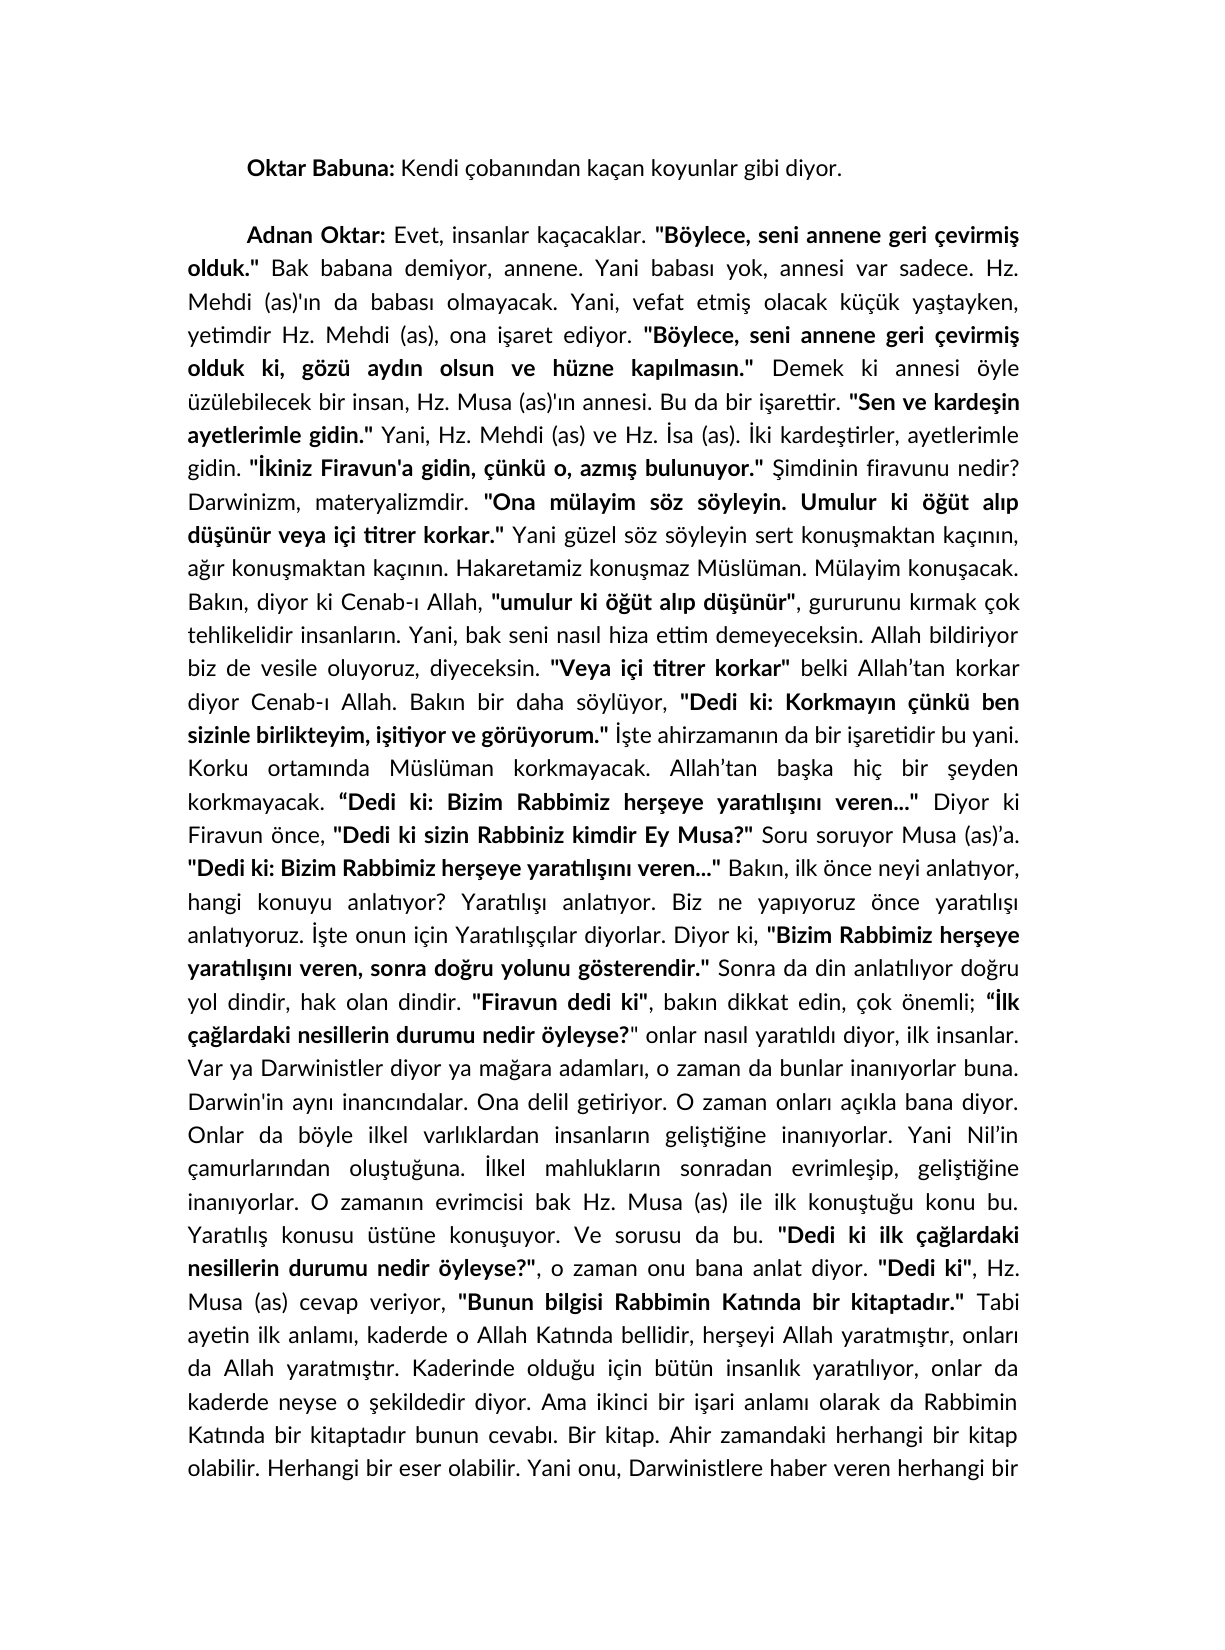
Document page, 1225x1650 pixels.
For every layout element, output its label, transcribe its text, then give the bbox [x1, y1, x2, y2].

text Oktar Babuna: Kendi çobanından kaçan koyunlar gibi diyor. [187, 150, 1020, 183]
text Adnan Oktar: Evet, insanlar kaçacaklar. "Böylece, seni annene geri çevirmiş olduk." Bak babana demiyor, annene. Yani babası yok, annesi var sadece. Hz. Mehdi (as)'ın da babası olmayacak. Yani, vefat etmiş olacak küçük yaştayken, yetimdir Hz. Mehdi (as), ona işaret ediyor. "Böylece, seni annene geri çevirmiş olduk ki, gözü aydın olsun ve hüzne kapılmasın." Demek ki annesi öyle üzülebilecek bir insan, Hz. Musa (as)'ın annesi. Bu da bir işarettir. "Sen ve kardeşin ayetlerimle gidin." Yani, Hz. Mehdi (as) ve Hz. İsa (as). İki kardeştirler, ayetlerimle gidin. "İkiniz Firavun'a gidin, çünkü o, azmış bulunuyor." Şimdinin firavunu nedir? Darwinizm, materyalizmdir. "Ona mülayim söz söyleyin. Umulur ki öğüt alıp düşünür veya içi titrer korkar." Yani güzel söz söyleyin sert konuşmaktan kaçının, ağır konuşmaktan kaçının. Hakaretamiz konuşmaz Müslüman. Mülayim konuşacak. Bakın, diyor ki Cenab-ı Allah, "umulur ki öğüt alıp düşünür", gururunu kırmak çok tehlikelidir insanların. Yani, bak seni nasıl hiza ettim demeyeceksin. Allah bildiriyor biz de vesile oluyoruz, diyeceksin. "Veya içi titrer korkar" belki Allah’tan korkar diyor Cenab-ı Allah. Bakın bir daha söylüyor, "Dedi ki: Korkmayın çünkü ben sizinle birlikteyim, işitiyor ve görüyorum." İşte ahirzamanın da bir işaretidir bu yani. Korku ortamında Müslüman korkmayacak. Allah’tan başka hiç bir şeyden korkmayacak. “Dedi ki: Bizim Rabbimiz herşeye yaratılışını veren..." Diyor ki Firavun önce, "Dedi ki sizin Rabbiniz kimdir Ey Musa?" Soru soruyor Musa (as)’a. "Dedi ki: Bizim Rabbimiz herşeye yaratılışını veren..." Bakın, ilk önce neyi anlatıyor, hangi konuyu anlatıyor? Yaratılışı anlatıyor. Biz ne yapıyoruz önce yaratılışı anlatıyoruz. İşte onun için Yaratılışçılar diyorlar. Diyor ki, "Bizim Rabbimiz herşeye yaratılışını veren, sonra doğru yolunu gösterendir." Sonra da din anlatılıyor doğru yol dindir, hak olan dindir. "Firavun dedi ki", bakın dikkat edin, çok önemli; “İlk çağlardaki nesillerin durumu nedir öyleyse?" onlar nasıl yaratıldı diyor, ilk insanlar. Var ya Darwinistler diyor ya mağara adamları, o zaman da bunlar inanıyorlar buna. Darwin'in aynı inancındalar. Ona delil getiriyor. O zaman onları açıkla bana diyor. Onlar da böyle ilkel varlıklardan insanların geliştiğine inanıyorlar. Yani Nil’in çamurlarından oluştuğuna. İlkel mahlukların sonradan evrimleşip, geliştiğine inanıyorlar. O zamanın evrimcisi bak Hz. Musa (as) ile ilk konuştuğu konu bu. Yaratılış konusu üstüne konuşuyor. Ve sorusu da bu. "Dedi ki ilk çağlardaki nesillerin durumu nedir öyleyse?", o zaman onu bana anlat diyor. "Dedi ki", Hz. Musa (as) cevap veriyor, "Bunun bilgisi Rabbimin Katında bir kitaptadır." Tabi ayetin ilk anlamı, kaderde o Allah Katında bellidir, herşeyi Allah yaratmıştır, onları da Allah yaratmıştır. Kaderinde olduğu için bütün insanlık yaratılıyor, onlar da kaderde neyse o şekildedir diyor. Ama ikinci bir işari anlamı olarak da Rabbimin Katında bir kitaptadır bunun cevabı. Bir kitap. Ahir zamandaki herhangi bir kitap olabilir. Herhangi bir eser olabilir. Yani onu, Darwinistlere haber veren herhangi bir [187, 217, 1020, 1483]
